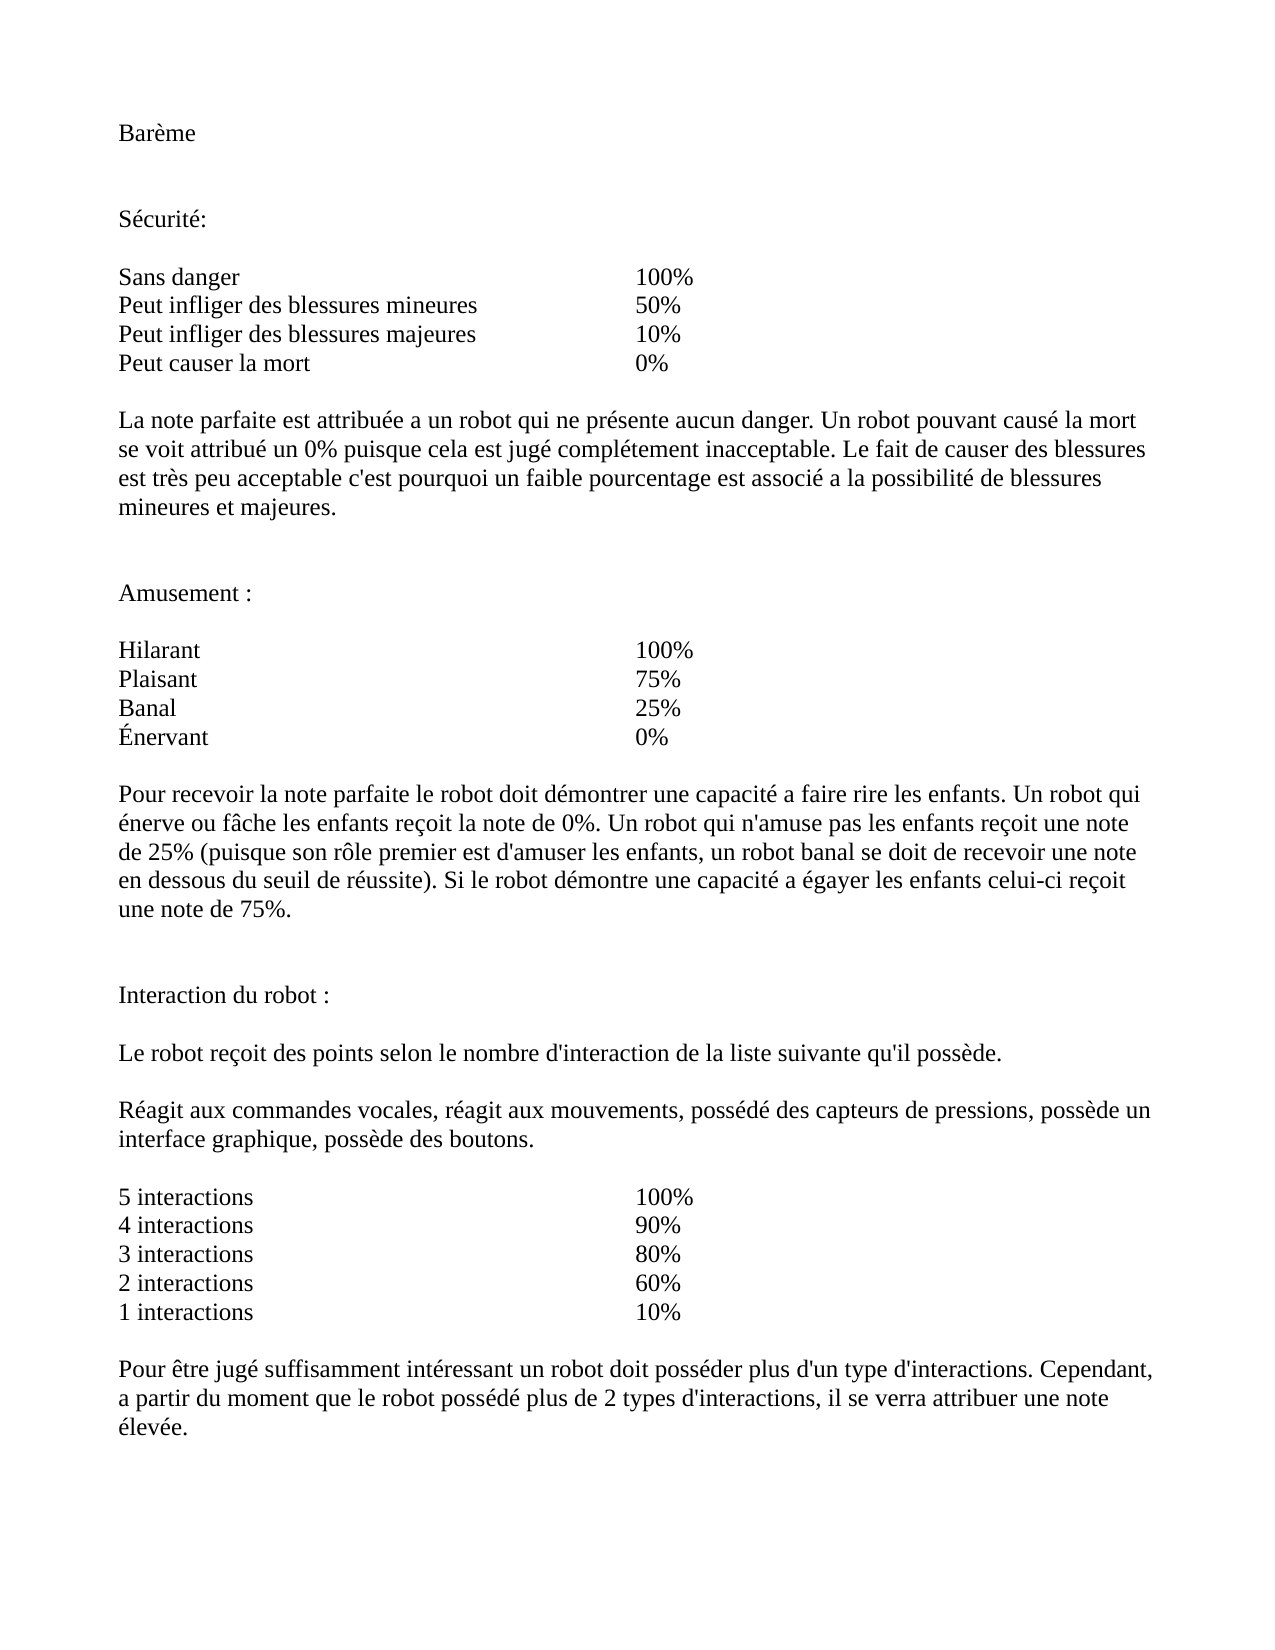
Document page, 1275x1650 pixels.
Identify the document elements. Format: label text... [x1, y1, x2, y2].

text Hilarant 100% [118, 636, 1157, 664]
text Barème [118, 118, 1157, 147]
text Banal 25% [118, 693, 1157, 722]
text 1 interactions 10% [118, 1297, 1157, 1326]
text Sécurité: [118, 204, 1157, 233]
text Peut infliger des blessures majeures 10% [118, 319, 1157, 348]
text Plaisant 75% [118, 664, 1157, 693]
text Réagit aux commandes vocales, réagit aux mouvements, possédé des capteurs de pressions, possède un interface graphique, possède des boutons. [118, 1096, 1157, 1153]
text Peut infliger des blessures mineures 50% [118, 291, 1157, 319]
text Interaction du robot : [118, 981, 1157, 1009]
text Énervant 0% [118, 722, 1157, 751]
text Pour être jugé suffisamment intéressant un robot doit posséder plus d'un type d'interactions. Cependant, a partir du moment que le robot possédé plus de 2 types d'interactions, il se verra attribuer une note élevée. [118, 1354, 1157, 1441]
text 4 interactions 90% [118, 1211, 1157, 1239]
text Pour recevoir la note parfaite le robot doit démontrer une capacité a faire rire les enfants. Un robot qui énerve ou fâche les enfants reçoit la note de 0%. Un robot qui n'amuse pas les enfants reçoit une note de 25% (puisque son rôle premier est d'amuser les enfants, un robot banal se doit de recevoir une note en dessous du seuil de réussite). Si le robot démontre une capacité a égayer les enfants celui-ci reçoit une note de 75%. [118, 779, 1157, 923]
text 3 interactions 80% [118, 1239, 1157, 1268]
text Peut causer la mort 0% [118, 348, 1157, 377]
text Sans danger 100% [118, 262, 1157, 291]
text 2 interactions 60% [118, 1268, 1157, 1297]
text Le robot reçoit des points selon le nombre d'interaction de la liste suivante qu'il possède. [118, 1038, 1157, 1067]
text 5 interactions 100% [118, 1182, 1157, 1211]
text La note parfaite est attribuée a un robot qui ne présente aucun danger. Un robot pouvant causé la mort se voit attribué un 0% puisque cela est jugé complétement inacceptable. Le fait de causer des blessures est très peu acceptable c'est pourquoi un faible pourcentage est associé a la possibilité de blessures mineures et majeures. [118, 406, 1157, 521]
text Amusement : [118, 578, 1157, 607]
